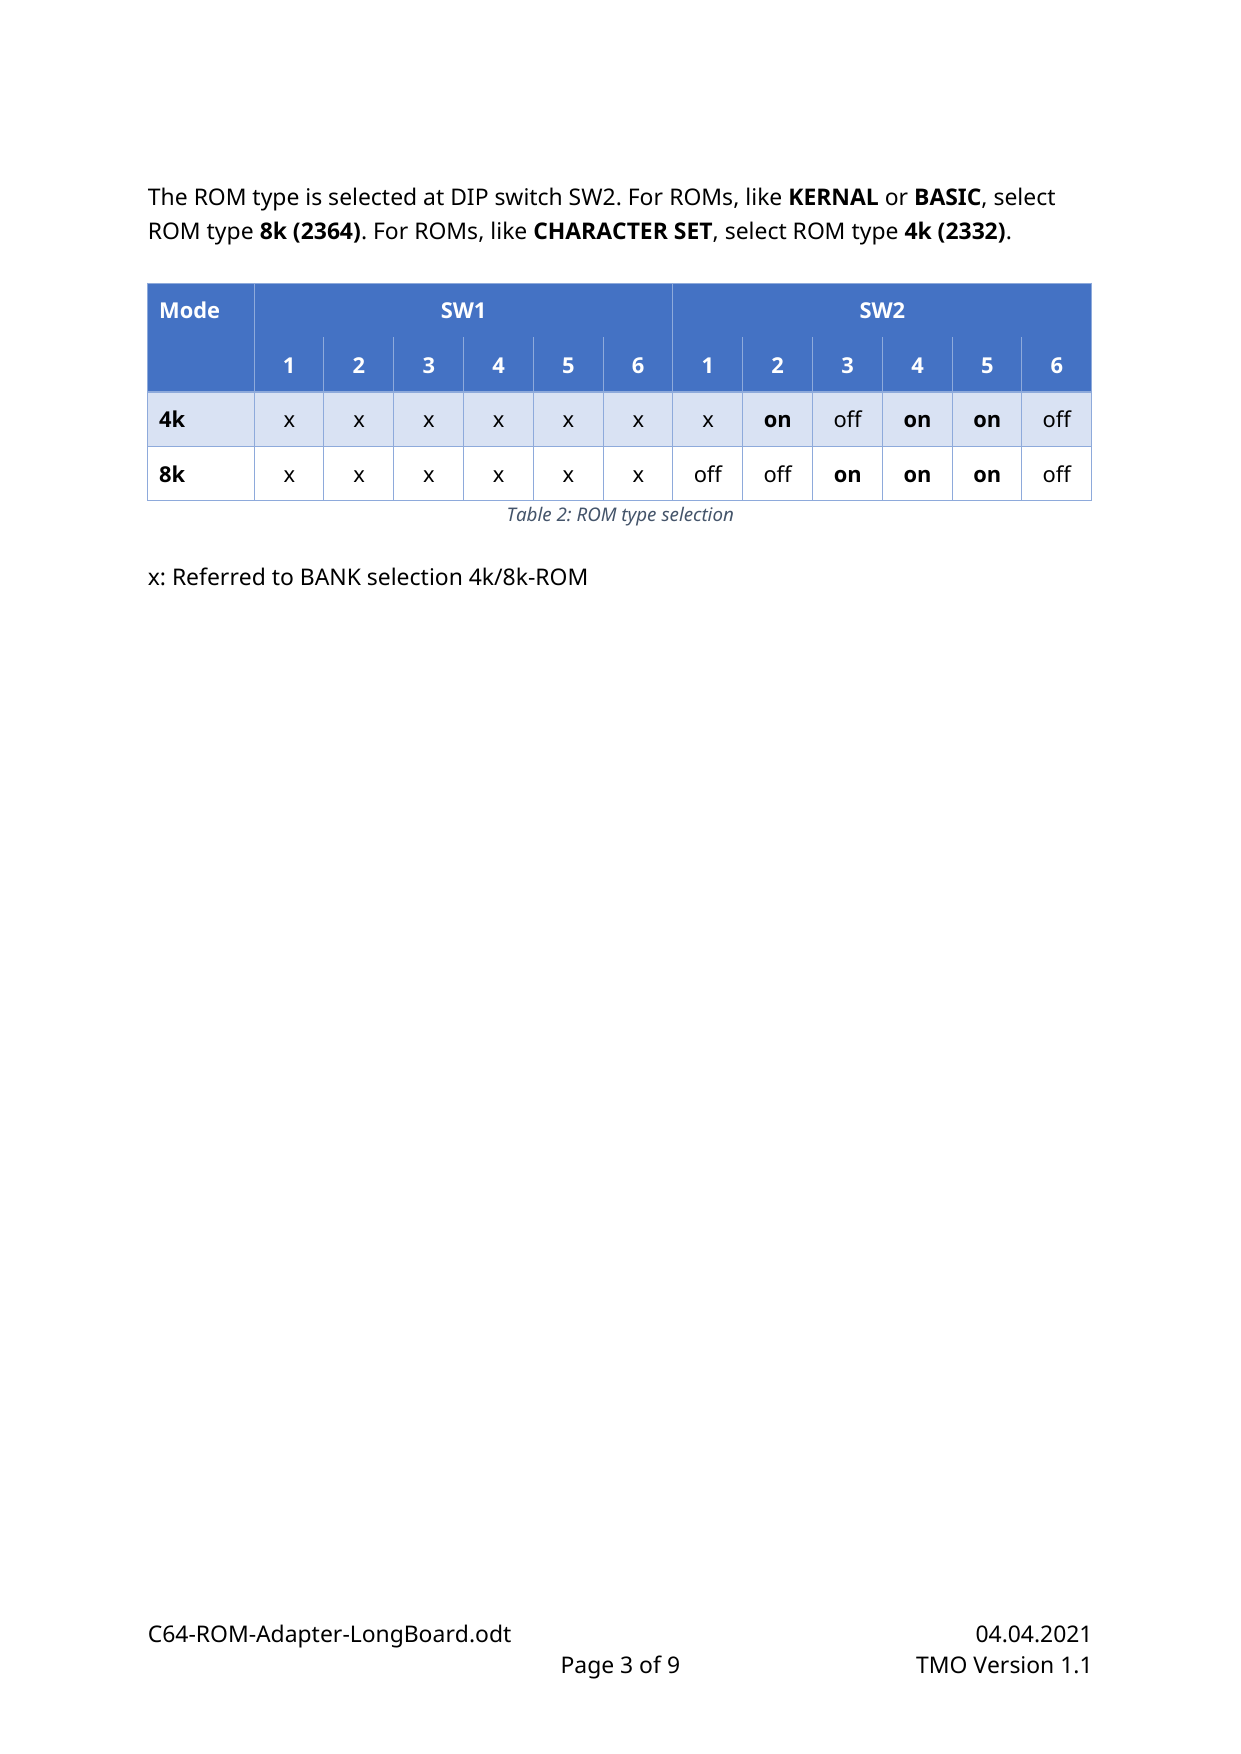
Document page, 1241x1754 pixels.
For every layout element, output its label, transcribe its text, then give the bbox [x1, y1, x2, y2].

table_cell x [604, 447, 672, 500]
table_cell on [953, 447, 1021, 500]
table_cell on [743, 393, 812, 446]
table_header Mode [148, 284, 254, 391]
table_cell 1 [673, 337, 742, 391]
table_cell x [534, 393, 603, 446]
table_cell off [673, 447, 742, 500]
table_header SW1 [255, 284, 672, 337]
table_cell on [883, 447, 952, 500]
table_cell off [1022, 447, 1091, 500]
table_cell x [394, 447, 463, 500]
table_cell 3 [813, 337, 882, 391]
table_cell 4 [464, 337, 533, 391]
table_cell x [464, 447, 533, 500]
table_cell 2 [324, 337, 393, 391]
table_cell x [324, 393, 393, 446]
table_cell 6 [604, 337, 672, 391]
table_cell x [464, 393, 533, 446]
table_cell x [394, 393, 463, 446]
table_cell off [1022, 393, 1091, 446]
table_cell 5 [534, 337, 603, 391]
text The ROM type is selected at DIP switch SW2. For ROMs, like KERNAL or BASIC, select ROM type 8k (2364). For ROMs, like CHARACTER SET, select ROM type 4k (2332). [148, 181, 1093, 246]
table_cell 3 [394, 337, 463, 391]
table_cell x [255, 447, 323, 500]
table_cell x [604, 393, 672, 446]
table_cell 4 [883, 337, 952, 391]
table_cell off [743, 447, 812, 500]
table_cell on [953, 393, 1021, 446]
table_cell 8k [148, 447, 254, 500]
table_cell x [255, 393, 323, 446]
table_cell 4k [148, 393, 254, 446]
table_cell 6 [1022, 337, 1091, 391]
table_cell x [534, 447, 603, 500]
text x: Referred to BANK selection 4k/8k-ROM [148, 560, 1093, 592]
table_cell 1 [255, 337, 323, 391]
table_cell on [813, 447, 882, 500]
table_cell 5 [953, 337, 1021, 391]
table_cell 2 [743, 337, 812, 391]
table_cell off [813, 393, 882, 446]
table_cell x [673, 393, 742, 446]
table_cell x [324, 447, 393, 500]
table_cell on [883, 393, 952, 446]
table_header SW2 [673, 284, 1091, 337]
text Table 2: ROM type selection [148, 501, 1093, 527]
